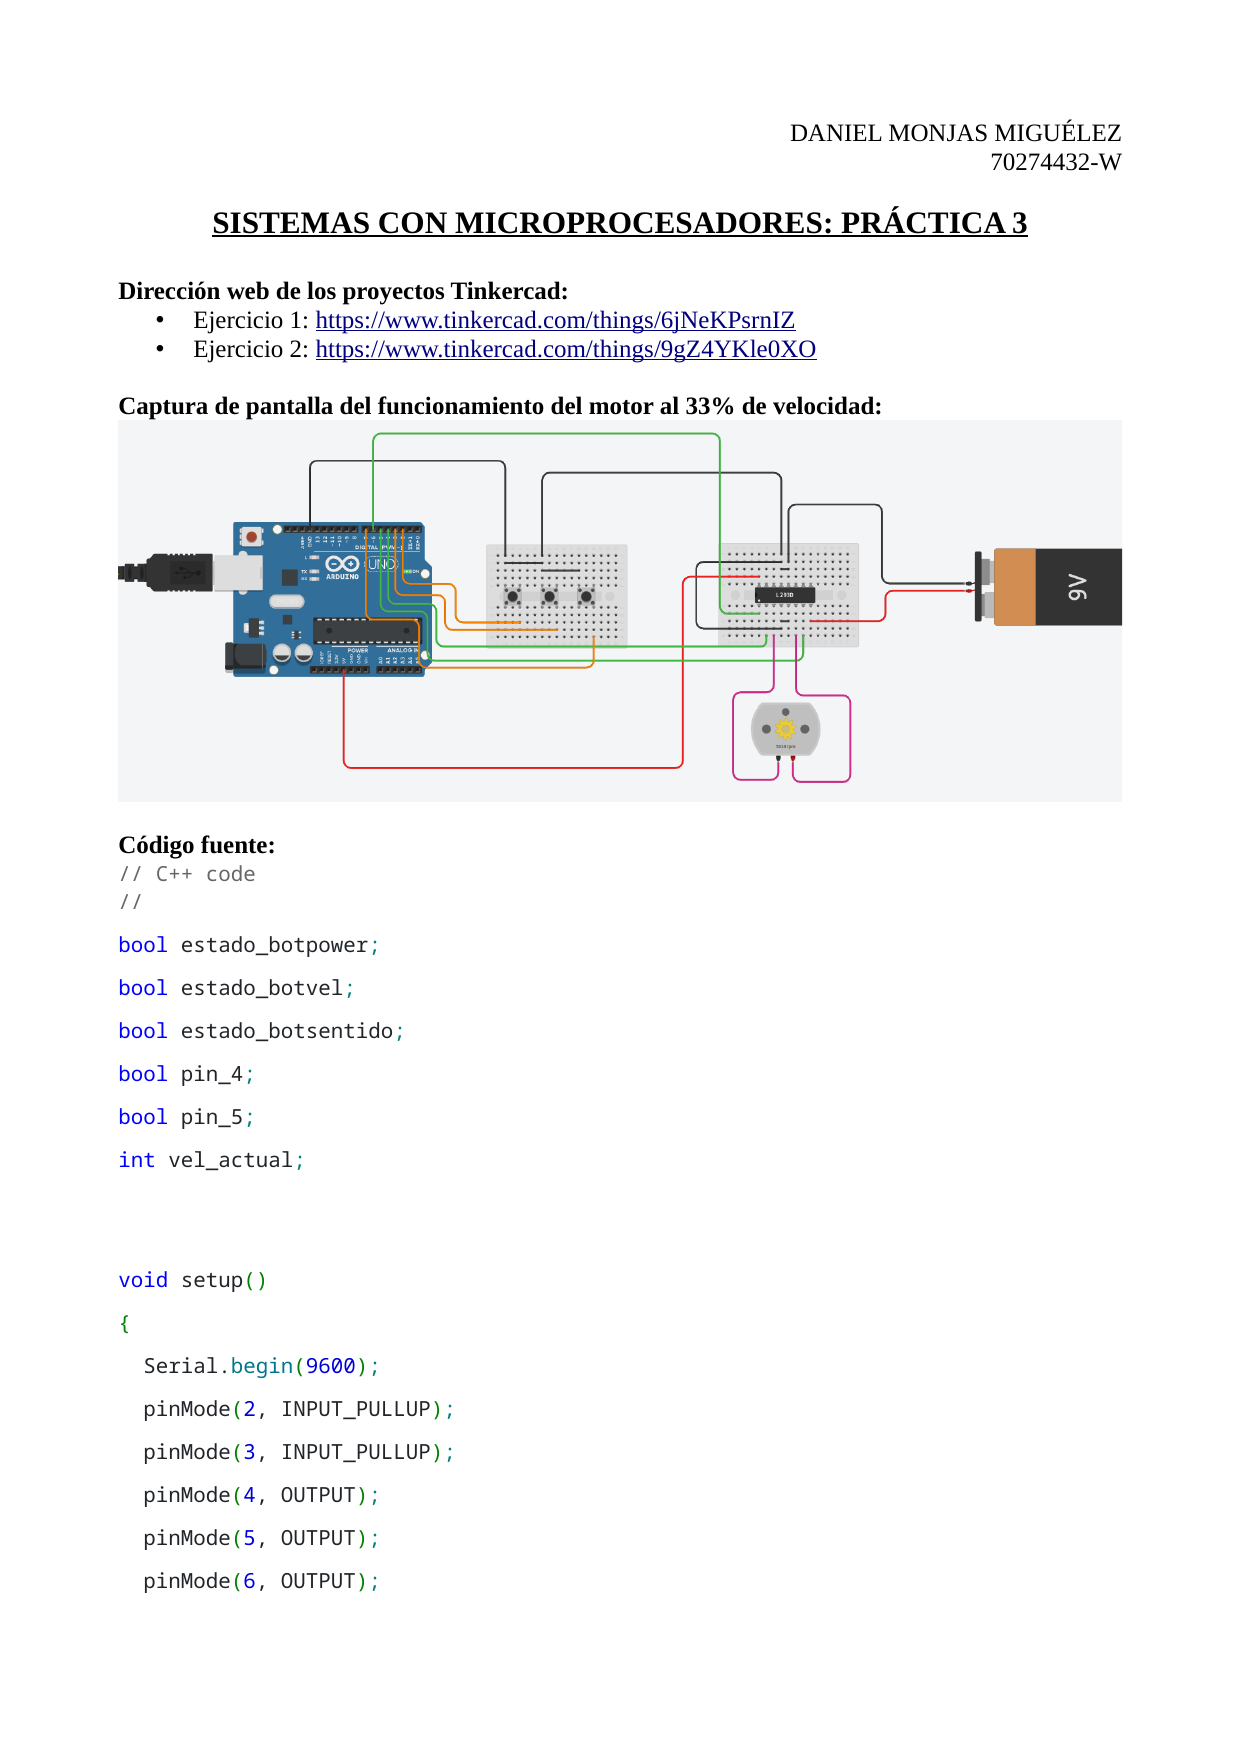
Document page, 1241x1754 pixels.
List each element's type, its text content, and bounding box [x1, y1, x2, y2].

text bool estado_botsentido; [118, 1016, 1122, 1045]
text pinMode(5, OUTPUT); [118, 1523, 1122, 1552]
text pinMode(2, INPUT_PULLUP); [118, 1394, 1122, 1423]
text Captura de pantalla del funcionamiento del motor al 33% de velocidad: [118, 391, 1122, 420]
text int vel_actual; [118, 1145, 1122, 1174]
list Ejercicio 2: https://www.tinkercad.com/things/9gZ4YKle0XO [156, 334, 1122, 362]
text bool pin_5; [118, 1102, 1122, 1131]
text 70274432-W [118, 147, 1122, 176]
text SISTEMAS CON MICROPROCESADORES: PRÁCTICA 3 [118, 204, 1122, 240]
text { [118, 1308, 1122, 1336]
text Serial.begin(9600); [118, 1351, 1122, 1379]
text pinMode(3, INPUT_PULLUP); [118, 1437, 1122, 1466]
picture [118, 420, 1123, 802]
list Ejercicio 1: https://www.tinkercad.com/things/6jNeKPsrnIZ [156, 305, 1122, 334]
text pinMode(6, OUTPUT); [118, 1567, 1122, 1595]
text Dirección web de los proyectos Tinkercad: [118, 276, 1122, 305]
text void setup() [118, 1265, 1122, 1293]
text bool estado_botpower; [118, 930, 1122, 959]
text // C++ code [118, 859, 1122, 887]
text pinMode(4, OUTPUT); [118, 1480, 1122, 1509]
text Código fuente: [118, 830, 1122, 859]
text // [118, 887, 1122, 916]
text bool pin_4; [118, 1059, 1122, 1088]
text DANIEL MONJAS MIGUÉLEZ [118, 118, 1122, 147]
text bool estado_botvel; [118, 973, 1122, 1002]
